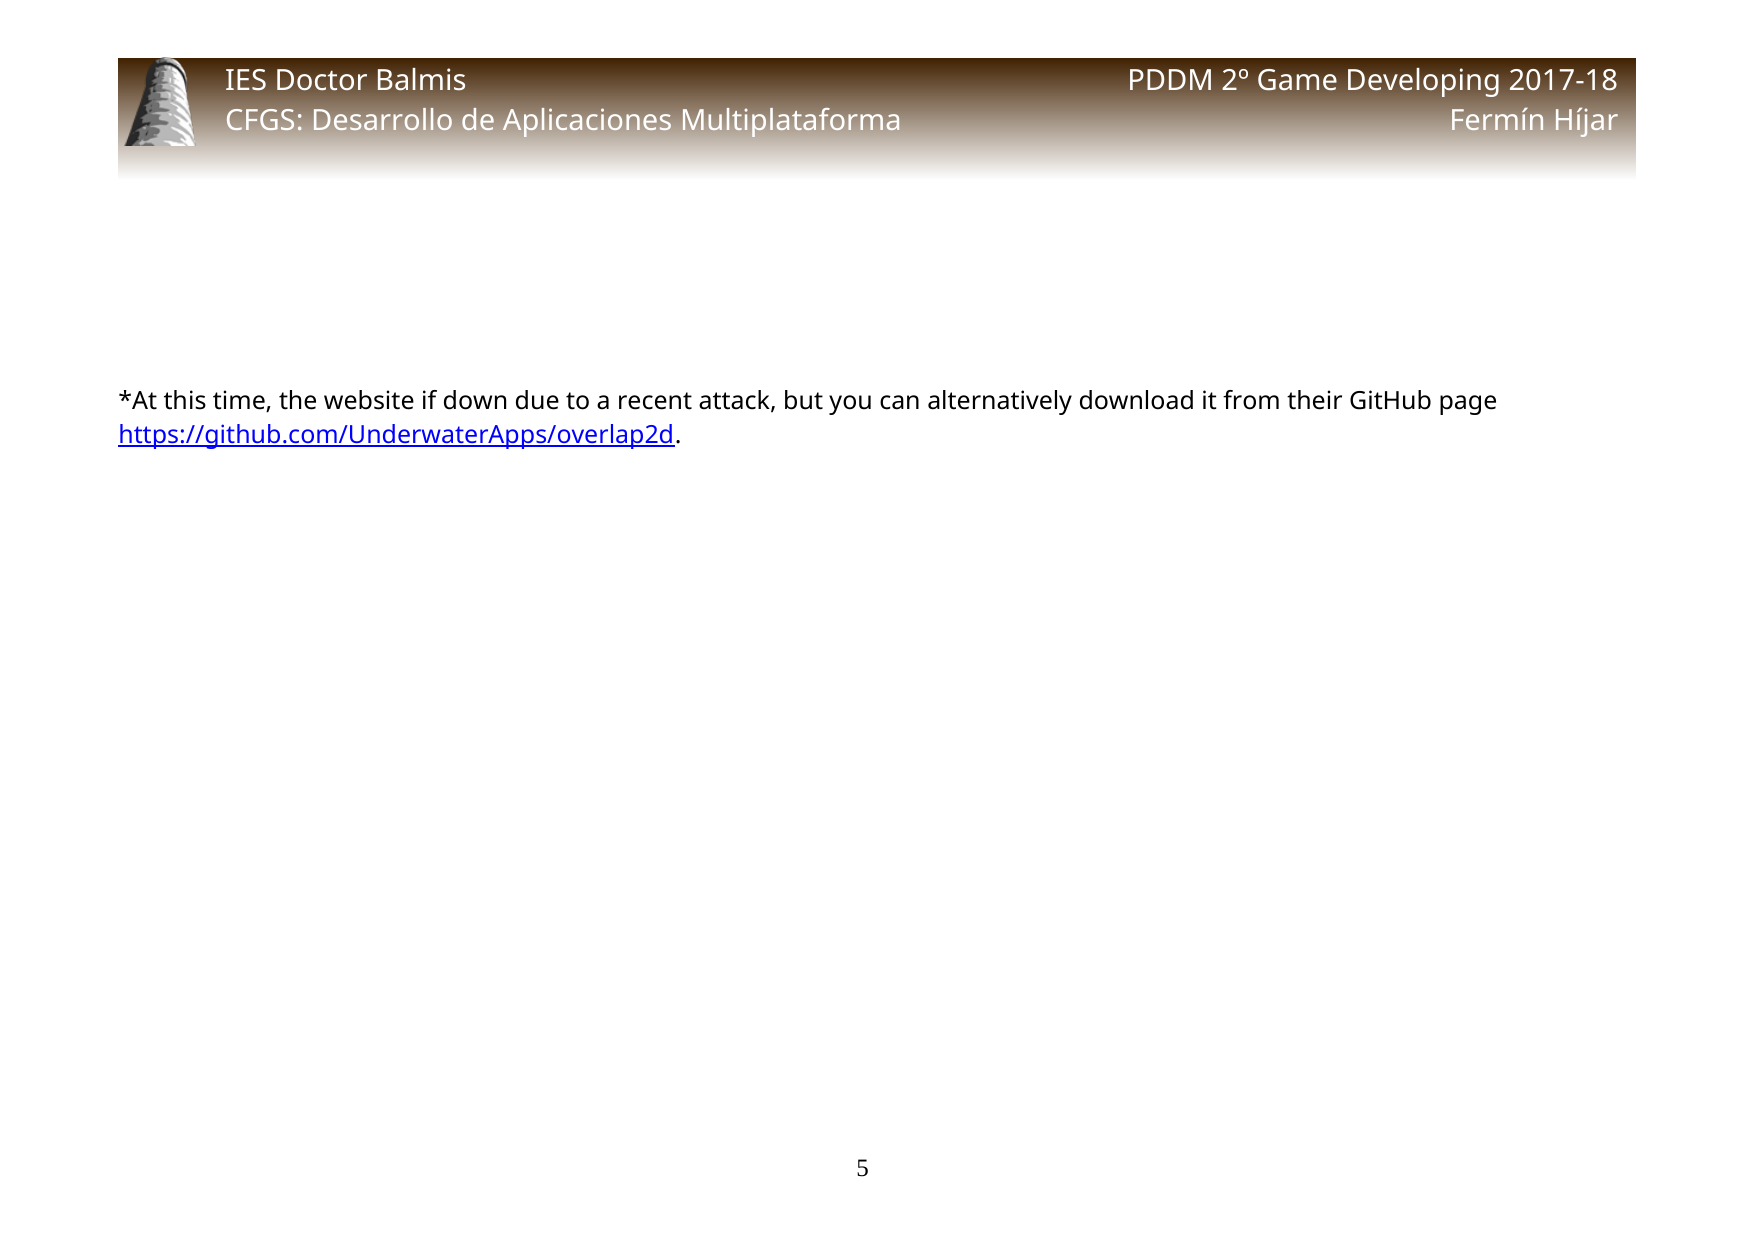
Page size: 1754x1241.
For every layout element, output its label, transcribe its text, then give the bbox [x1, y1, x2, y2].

picture [121, 57, 202, 146]
text *At this time, the website if down due to a recent attack, but you can alternatively download it from their GitHub page https://github.com/UnderwaterApps/overlap2d. [118, 382, 1636, 450]
